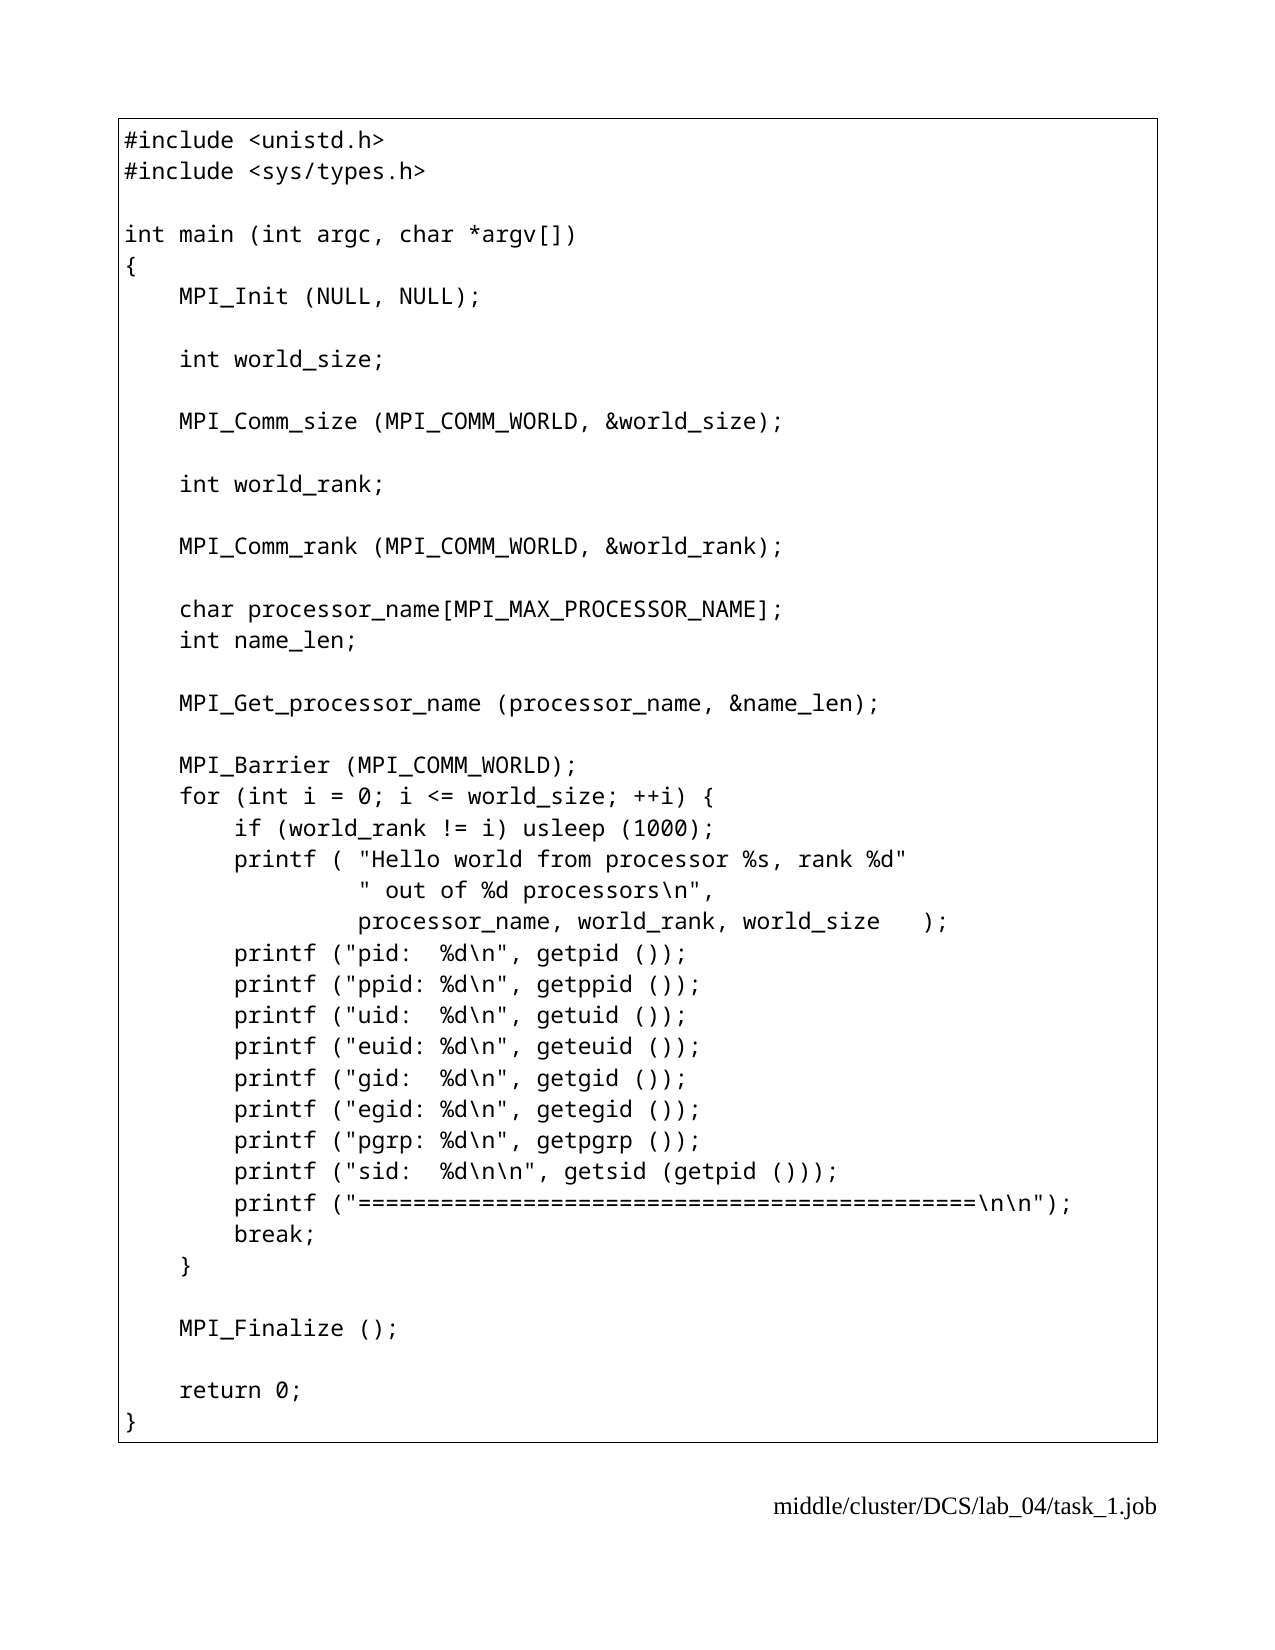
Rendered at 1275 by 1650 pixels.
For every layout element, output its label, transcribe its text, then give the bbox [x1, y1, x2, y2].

table_header #include <unistd.h> #include <sys/types.h> int main (int argc, char *argv[]) { MPI_Init (NULL, NULL); int world_size; MPI_Comm_size (MPI_COMM_WORLD, &world_size); int world_rank; MPI_Comm_rank (MPI_COMM_WORLD, &world_rank); char processor_name[MPI_MAX_PROCESSOR_NAME]; int name_len; MPI_Get_processor_name (processor_name, &name_len); MPI_Barrier (MPI_COMM_WORLD); for (int i = 0; i <= world_size; ++i) { if (world_rank != i) usleep (1000); printf ( "Hello world from processor %s, rank %d" " out of %d processors\n", processor_name, world_rank, world_size ); printf ("pid: %d\n", getpid ()); printf ("ppid: %d\n", getppid ()); printf ("uid: %d\n", getuid ()); printf ("euid: %d\n", geteuid ()); printf ("gid: %d\n", getgid ()); printf ("egid: %d\n", getegid ()); printf ("pgrp: %d\n", getpgrp ()); printf ("sid: %d\n\n", getsid (getpid ())); printf ("=============================================\n\n"); break; } MPI_Finalize (); return 0; } [119, 119, 1157, 1442]
text middle/cluster/DCS/lab_04/task_1.job [118, 1491, 1157, 1520]
